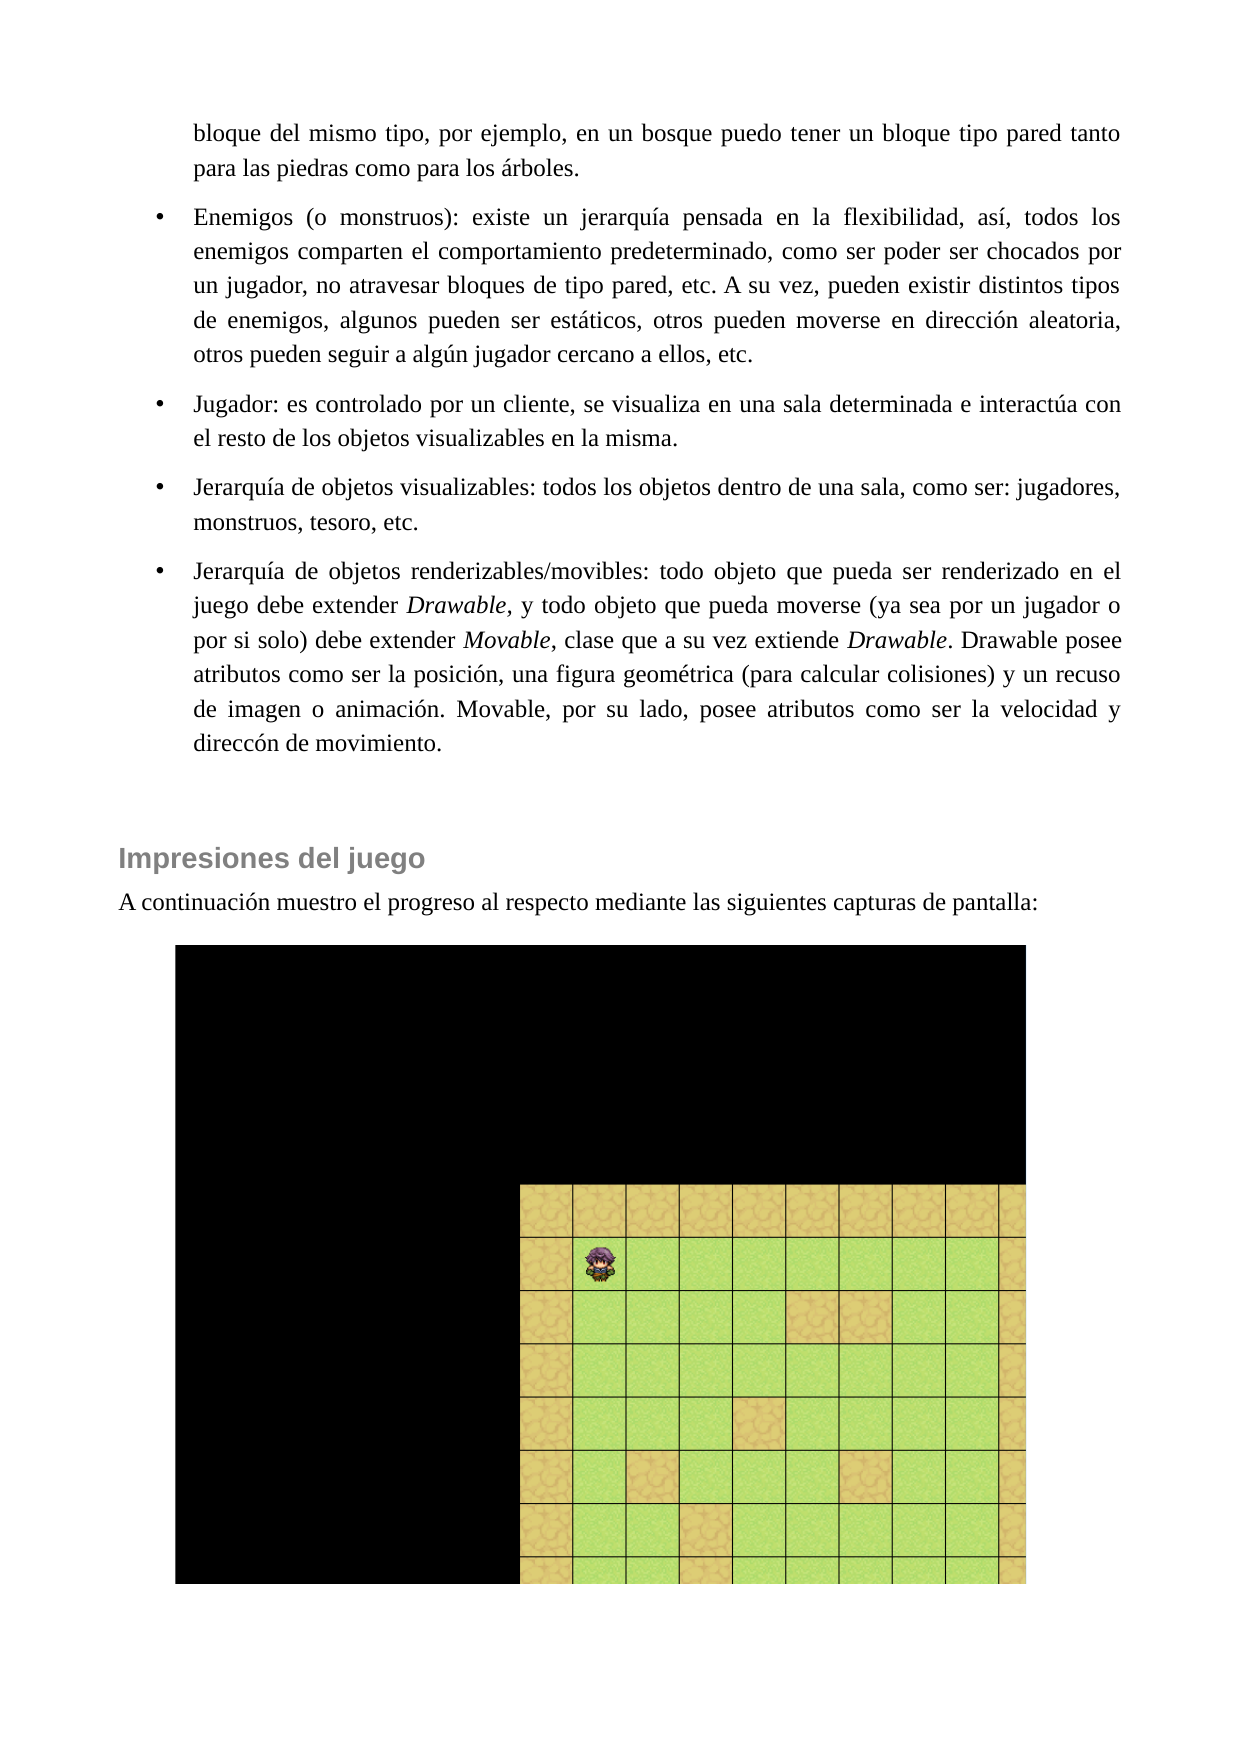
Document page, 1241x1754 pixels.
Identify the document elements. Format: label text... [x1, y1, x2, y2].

list Jerarquía de objetos visualizables: todos los objetos dentro de una sala, como ser: jugadores, monstruos, tesoro, etc. [156, 472, 1122, 535]
text A continuación muestro el progreso al respecto mediante las siguientes capturas de pantalla: [118, 887, 1122, 916]
list Jerarquía de objetos renderizables/movibles: todo objeto que pueda ser renderizado en el juego debe extender Drawable, y todo objeto que pueda moverse (ya sea por un jugador o por si solo) debe extender Movable, clase que a su vez extiende Drawable. Drawable posee atributos como ser la posición, una figura geométrica (para calcular colisiones) y un recuso de imagen o animación. Movable, por su lado, posee atributos como ser la velocidad y direccón de movimiento. [156, 556, 1122, 757]
list bloque del mismo tipo, por ejemplo, en un bosque puedo tener un bloque tipo pared tanto para las piedras como para los árboles. [156, 118, 1122, 181]
subtitle Impresiones del juego [118, 841, 1122, 874]
list Enemigos (o monstruos): existe un jerarquía pensada en la flexibilidad, así, todos los enemigos comparten el comportamiento predeterminado, como ser poder ser chocados por un jugador, no atravesar bloques de tipo pared, etc. A su vez, pueden existir distintos tipos de enemigos, algunos pueden ser estáticos, otros pueden moverse en dirección aleatoria, otros pueden seguir a algún jugador cercano a ellos, etc. [156, 202, 1122, 368]
list Jugador: es controlado por un cliente, se visualiza en una sala determinada e interactúa con el resto de los objetos visualizables en la misma. [156, 389, 1122, 452]
